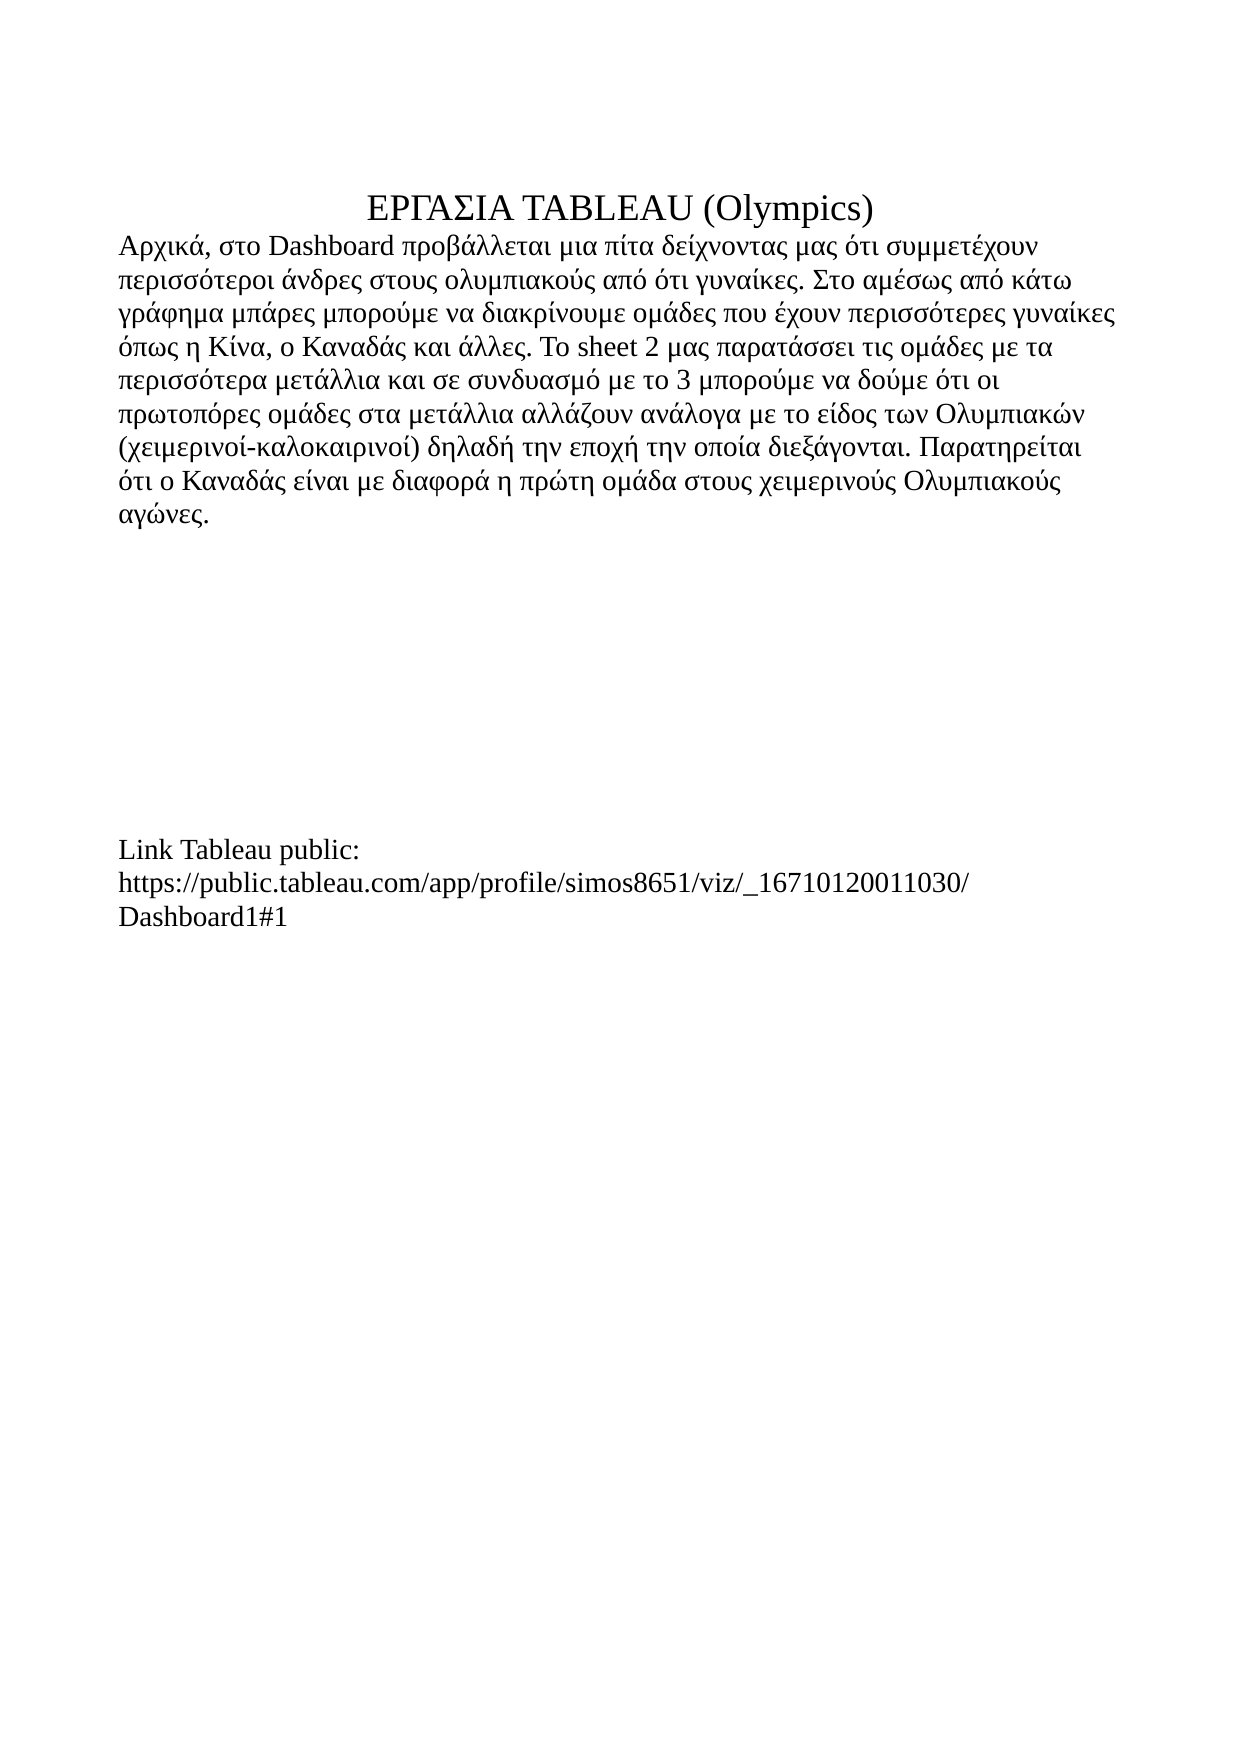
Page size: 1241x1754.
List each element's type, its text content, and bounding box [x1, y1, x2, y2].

text Αρχικά, στο Dashboard προβάλλεται μια πίτα δείχνοντας μας ότι συμμετέχουν περισσότεροι άνδρες στους ολυμπιακούς από ότι γυναίκες. Στο αμέσως από κάτω γράφημα μπάρες μπορούμε να διακρίνουμε ομάδες που έχουν περισσότερες γυναίκες όπως η Κίνα, ο Καναδάς και άλλες. Το sheet 2 μας παρατάσσει τις ομάδες με τα περισσότερα μετάλλια και σε συνδυασμό με το 3 μπορούμε να δούμε ότι οι πρωτοπόρες ομάδες στα μετάλλια αλλάζουν ανάλογα με το είδος των Ολυμπιακών (χειμερινοί-καλοκαιρινοί) δηλαδή την εποχή την οποία διεξάγονται. Παρατηρείται ότι ο Καναδάς είναι με διαφορά η πρώτη ομάδα στους χειμερινούς Ολυμπιακούς αγώνες. [118, 228, 1122, 530]
text ΕΡΓΑΣΙΑ TABLEAU (Olympics) [118, 185, 1122, 228]
text Link Tableau public: https://public.tableau.com/app/profile/simos8651/viz/_16710120011030/Dashboard1#1 [118, 832, 1122, 933]
